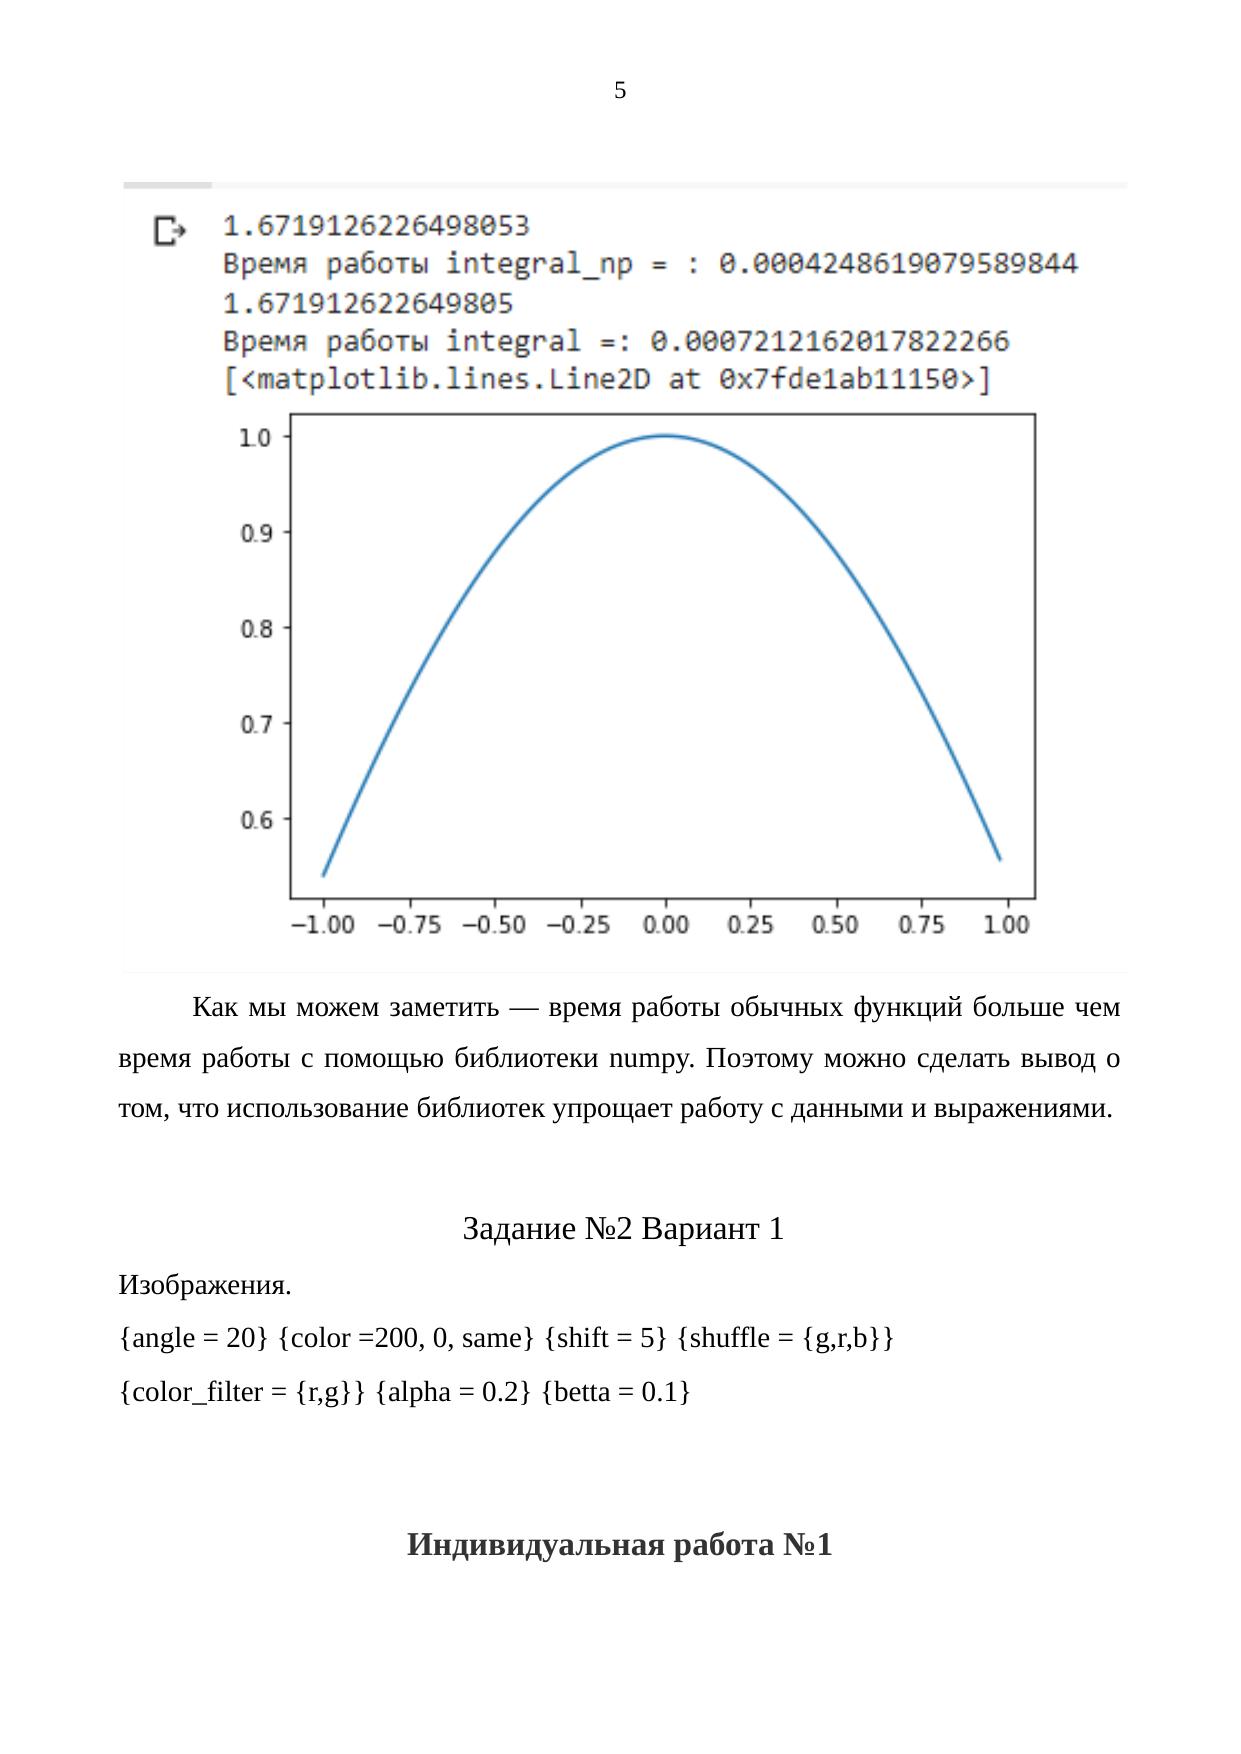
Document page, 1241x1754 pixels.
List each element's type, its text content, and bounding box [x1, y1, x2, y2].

text Как мы можем заметить — время работы обычных функций больше чем время работы с помощью библиотеки numpy. Поэтому можно сделать вывод о том, что использование библиотек упрощает работу с данными и выражениями. [118, 200, 1122, 1124]
text Задание №2 Вариант 1 [118, 1208, 1122, 1246]
text {color_filter = {r,g}} {alpha = 0.2} {betta = 0.1} [118, 1373, 1122, 1407]
text Изображения. [118, 1267, 1122, 1300]
text Индивидуальная работа №1 [118, 1524, 1122, 1562]
text {angle = 20} {color =200, 0, same} {shift = 5} {shuffle = {g,r,b}} [118, 1320, 1122, 1353]
